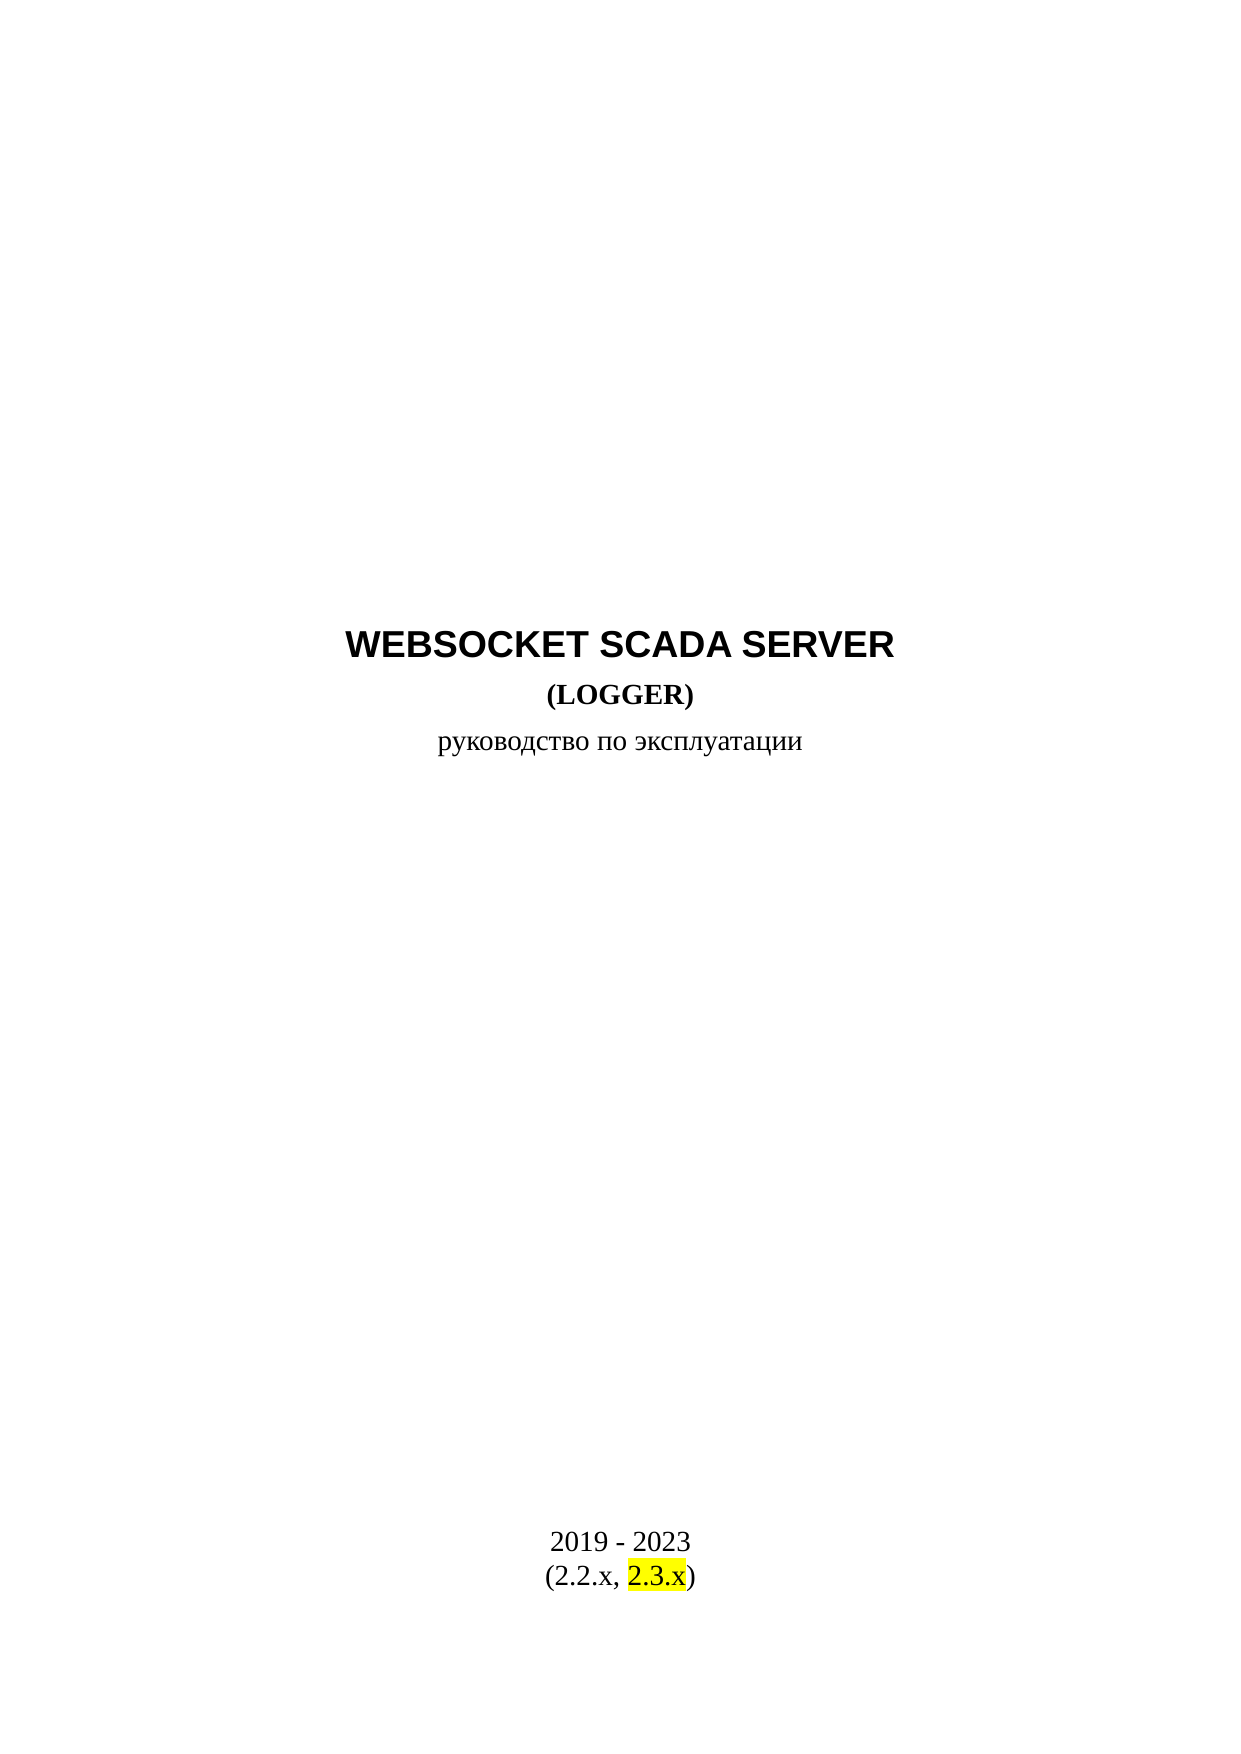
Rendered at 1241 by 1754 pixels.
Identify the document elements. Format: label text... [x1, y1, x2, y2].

text 2019 - 2023 [118, 1524, 1122, 1558]
text (2.2.x, 2.3.x) [118, 1558, 1122, 1591]
text (LOGGER) [118, 677, 1122, 711]
text руководство по эксплуатации [118, 723, 1122, 756]
text WEBSOCKET SCADA SERVER [118, 622, 1122, 666]
